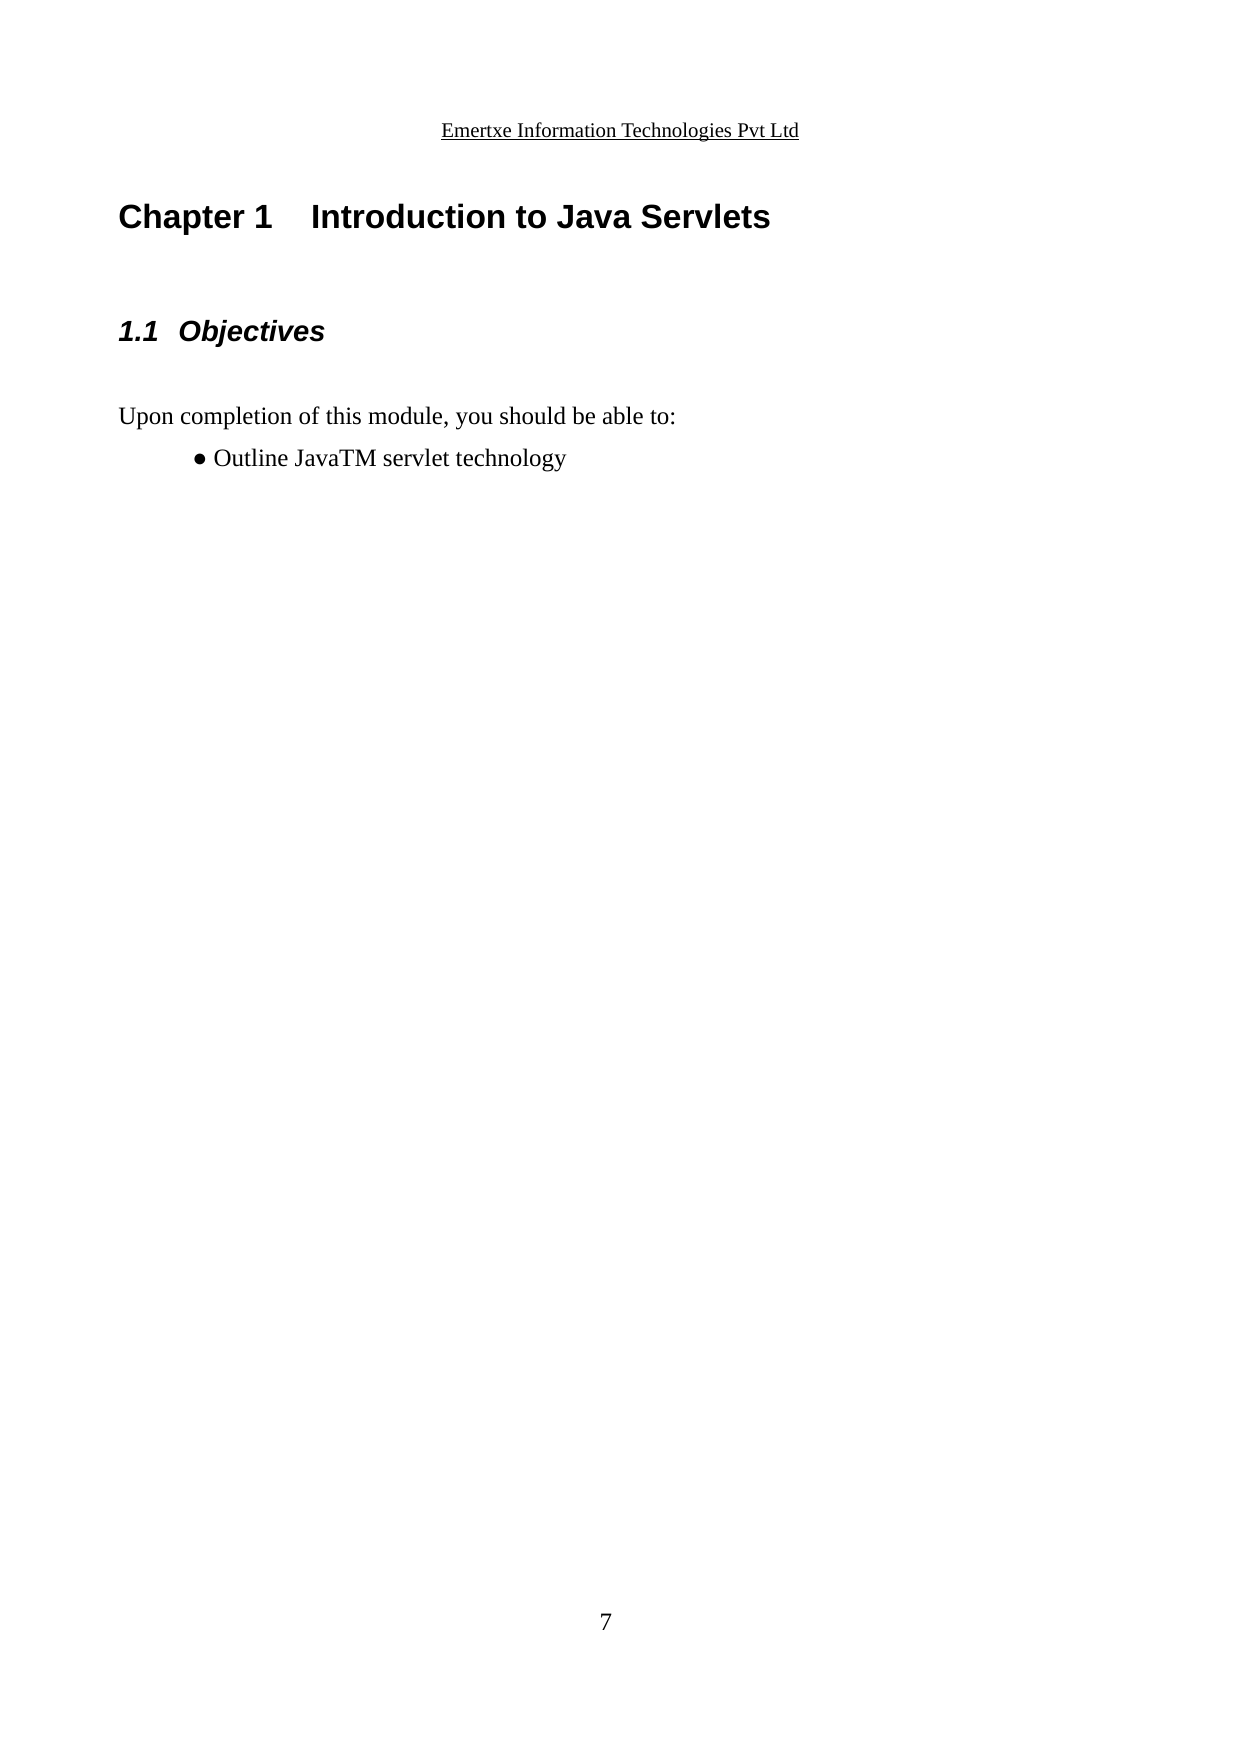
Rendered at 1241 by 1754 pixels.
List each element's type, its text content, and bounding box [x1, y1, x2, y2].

subtitle Introduction to Java Servlets [118, 197, 1122, 235]
text ● Outline JavaTM servlet technology [118, 443, 1122, 471]
subtitle Objectives [118, 314, 1122, 348]
text Upon completion of this module, you should be able to: [118, 401, 1122, 430]
